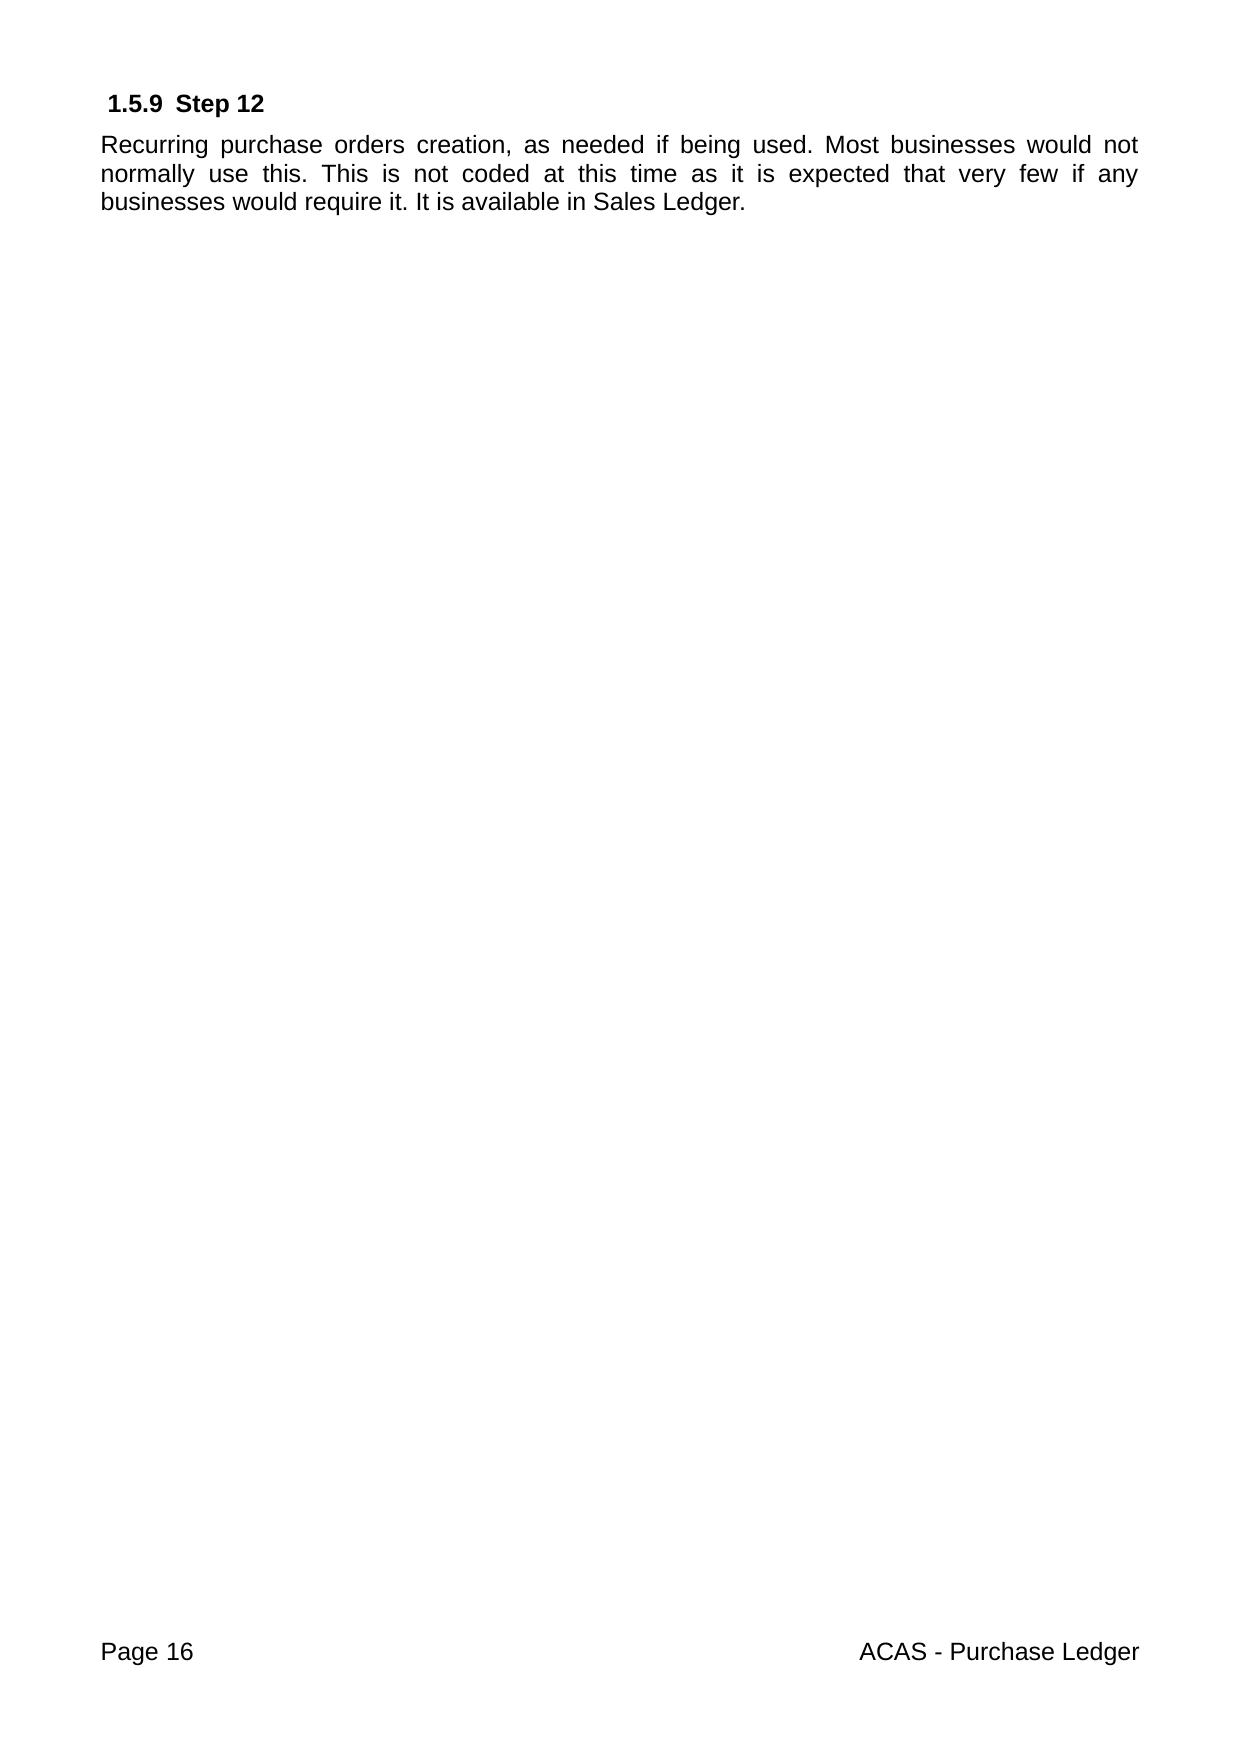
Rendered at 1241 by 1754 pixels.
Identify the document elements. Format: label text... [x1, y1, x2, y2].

text Recurring purchase orders creation, as needed if being used. Most businesses would not normally use this. This is not coded at this time as it is expected that very few if any businesses would require it. It is available in Sales Ledger. [100, 130, 1140, 216]
subtitle Step 12 [100, 88, 1140, 117]
